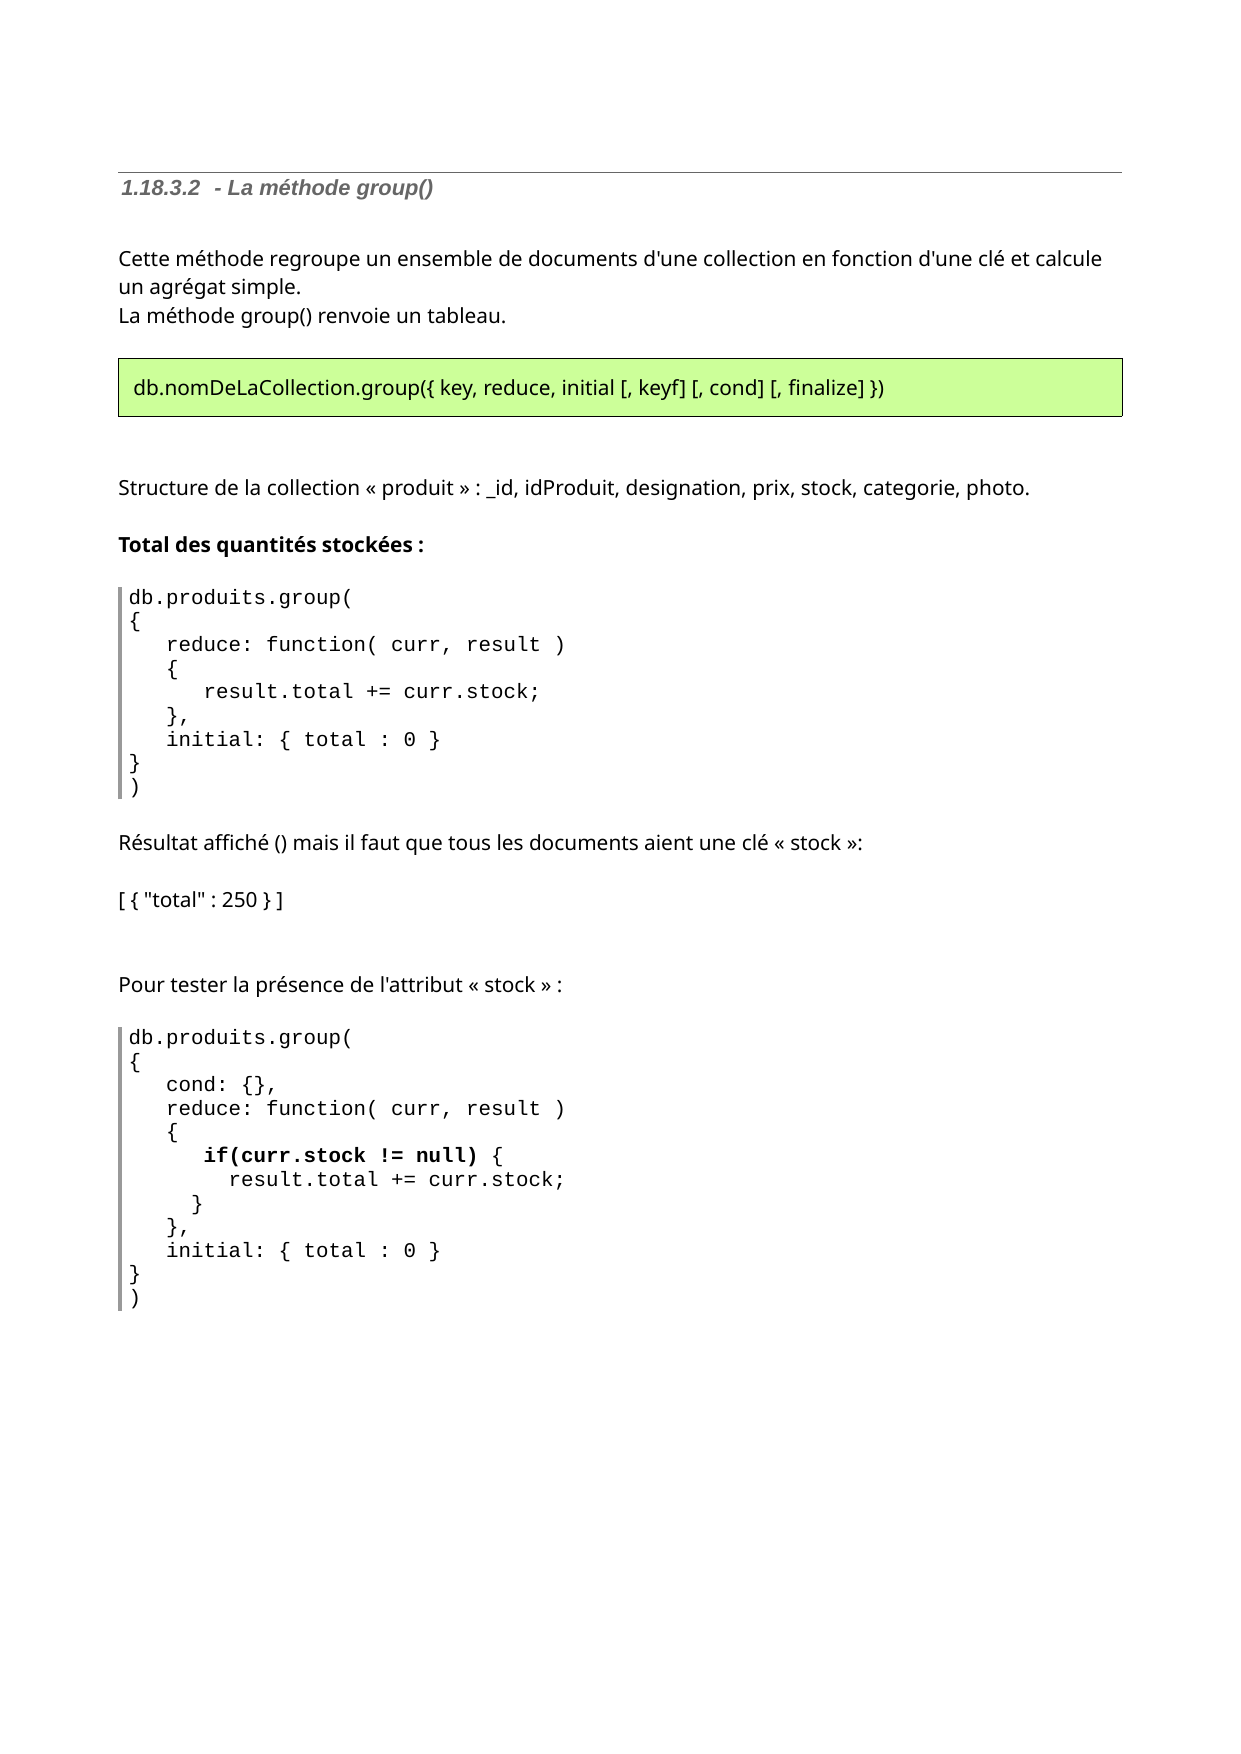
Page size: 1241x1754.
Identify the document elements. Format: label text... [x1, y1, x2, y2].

text { [122, 658, 1122, 681]
text La méthode group() renvoie un tableau. [118, 301, 1122, 329]
text } [122, 1263, 1122, 1287]
text result.total += curr.stock; [122, 681, 1122, 705]
text }, [122, 1216, 1122, 1240]
text ) [122, 1287, 1122, 1311]
text Total des quantités stockées : [118, 530, 1122, 558]
text db.produits.group( [122, 1027, 1122, 1051]
text }, [122, 705, 1122, 728]
text cond: {}, [122, 1074, 1122, 1098]
text } [122, 752, 1122, 776]
text Résultat affiché () mais il faut que tous les documents aient une clé « stock »: [118, 828, 1122, 856]
text Cette méthode regroupe un ensemble de documents d'une collection en fonction d'une clé et calcule un agrégat simple. [118, 244, 1122, 301]
text { [122, 1051, 1122, 1074]
text ) [122, 776, 1122, 799]
text result.total += curr.stock; [122, 1169, 1122, 1192]
text db.produits.group( [122, 587, 1122, 610]
text Structure de la collection « produit » : _id, idProduit, designation, prix, stock, categorie, photo. [118, 473, 1122, 501]
text if(curr.stock != null) { [122, 1145, 1122, 1169]
text [ { "total" : 250 } ] [118, 885, 1122, 913]
text initial: { total : 0 } [122, 728, 1122, 752]
text reduce: function( curr, result ) [122, 634, 1122, 658]
text { [122, 1122, 1122, 1145]
subtitle - La méthode group() [118, 173, 1122, 203]
text } [122, 1192, 1122, 1216]
text reduce: function( curr, result ) [122, 1098, 1122, 1122]
text db.nomDeLaCollection.group({ key, reduce, initial [, keyf] [, cond] [, ﬁnalize] }) [119, 359, 1122, 416]
text Pour tester la présence de l'attribut « stock » : [118, 970, 1122, 998]
text { [122, 610, 1122, 634]
text initial: { total : 0 } [122, 1240, 1122, 1263]
